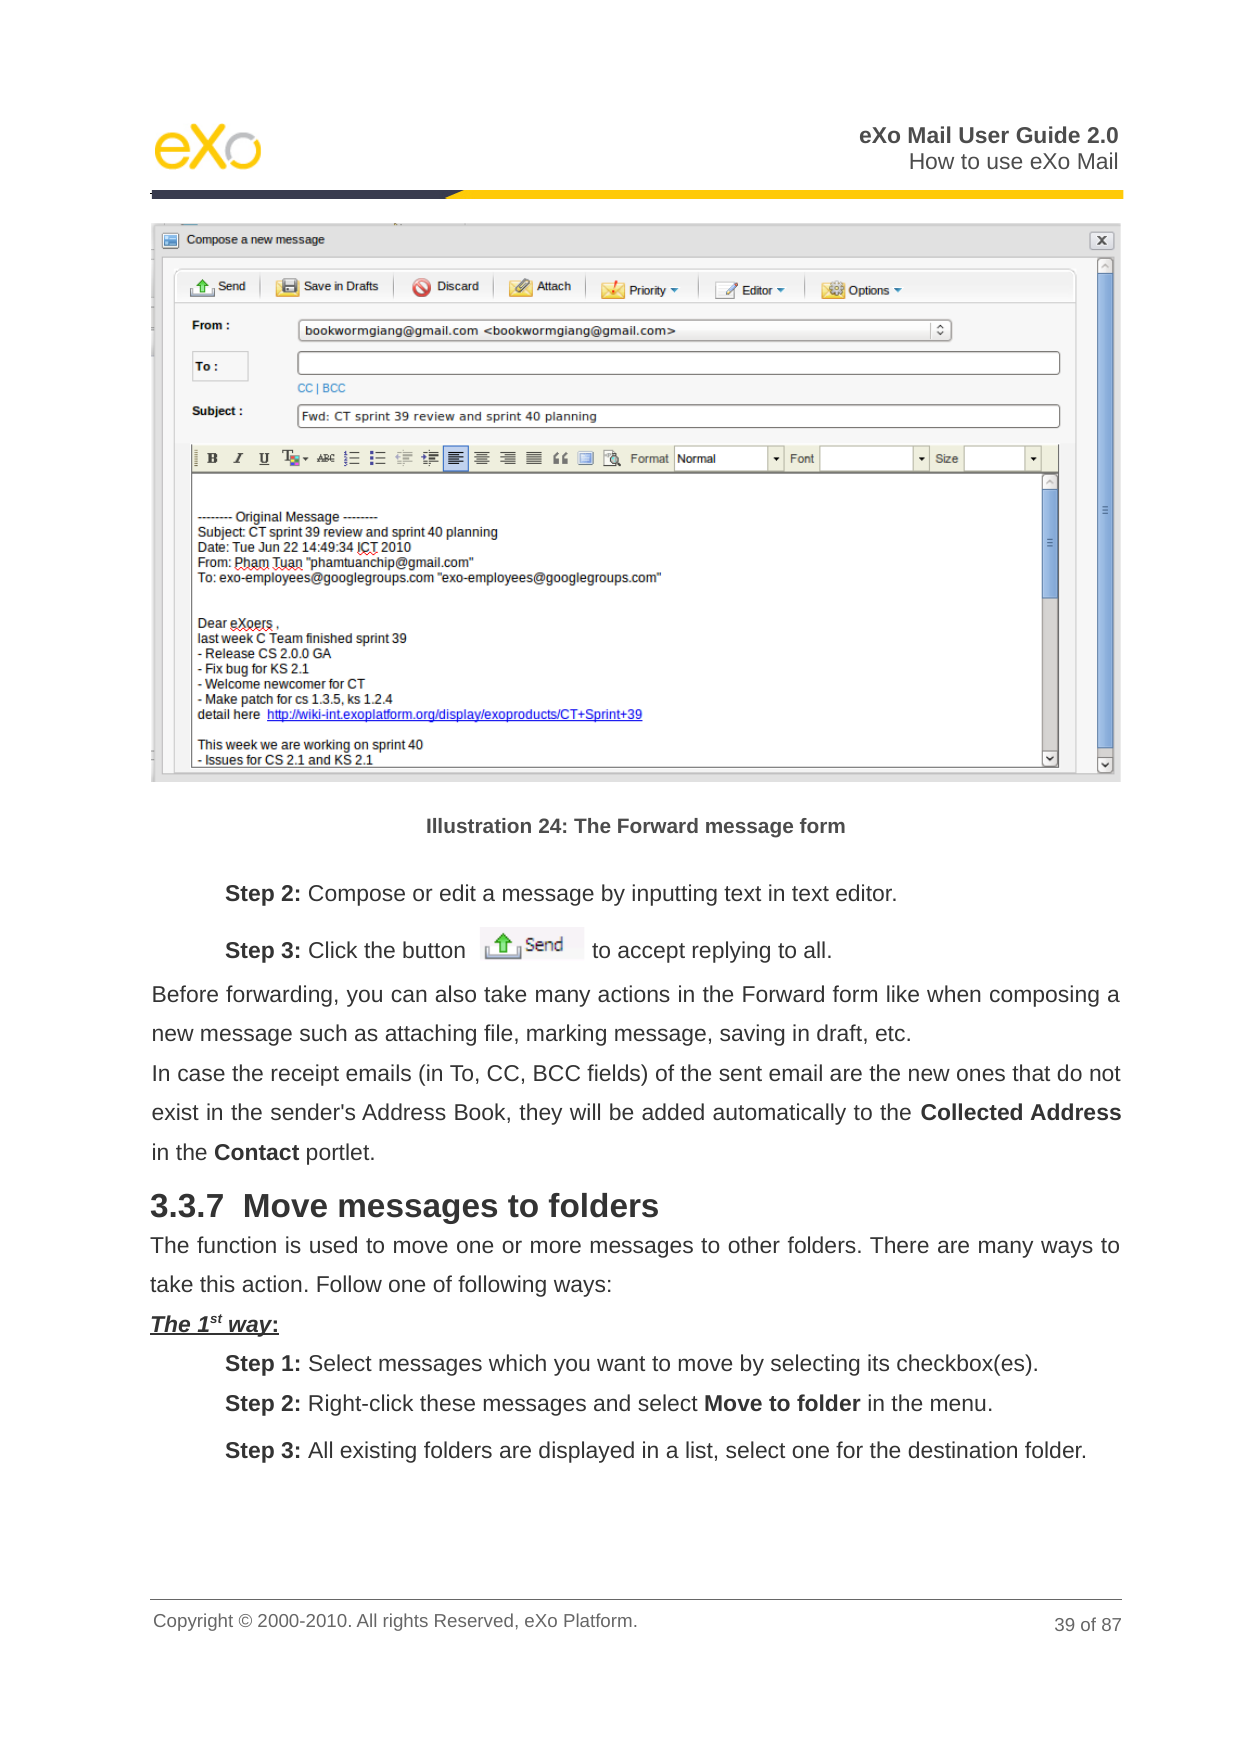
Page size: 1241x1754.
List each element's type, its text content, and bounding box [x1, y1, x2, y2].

picture [151, 223, 1121, 782]
list Step 2: Right-click these messages and select Move to folder in the menu. [187, 1389, 1122, 1416]
picture [479, 927, 585, 961]
picture [155, 123, 262, 170]
text Illustration 24: The Forward message form [151, 782, 1121, 837]
list Step 1: Select messages which you want to move by selecting its checkbox(es). [187, 1350, 1122, 1376]
list In case the receipt emails (in To, CC, BCC fields) of the sent email are the new ones that do not exist in the sender's Address Book, they will be added automatically to the Collected Address in the Contact portlet. [114, 1060, 1122, 1165]
list Before forwarding, you can also take many actions in the Forward form like when composing a new message such as attaching file, marking message, saving in draft, etc. [114, 981, 1122, 1047]
text The function is used to move one or more messages to other folders. There are many ways to take this action. Follow one of following ways: [150, 1232, 1122, 1297]
list Step 3: Click the button to accept replying to all. [187, 920, 1122, 968]
picture [151, 190, 1124, 199]
list Step 2: Compose or edit a message by inputting text in text editor. [187, 880, 1122, 907]
subtitle Move messages to folders [150, 1186, 1122, 1224]
list Step 3: All existing folders are displayed in a list, select one for the destination folder. [187, 1437, 1122, 1463]
text The 1st way: [150, 1311, 1122, 1337]
